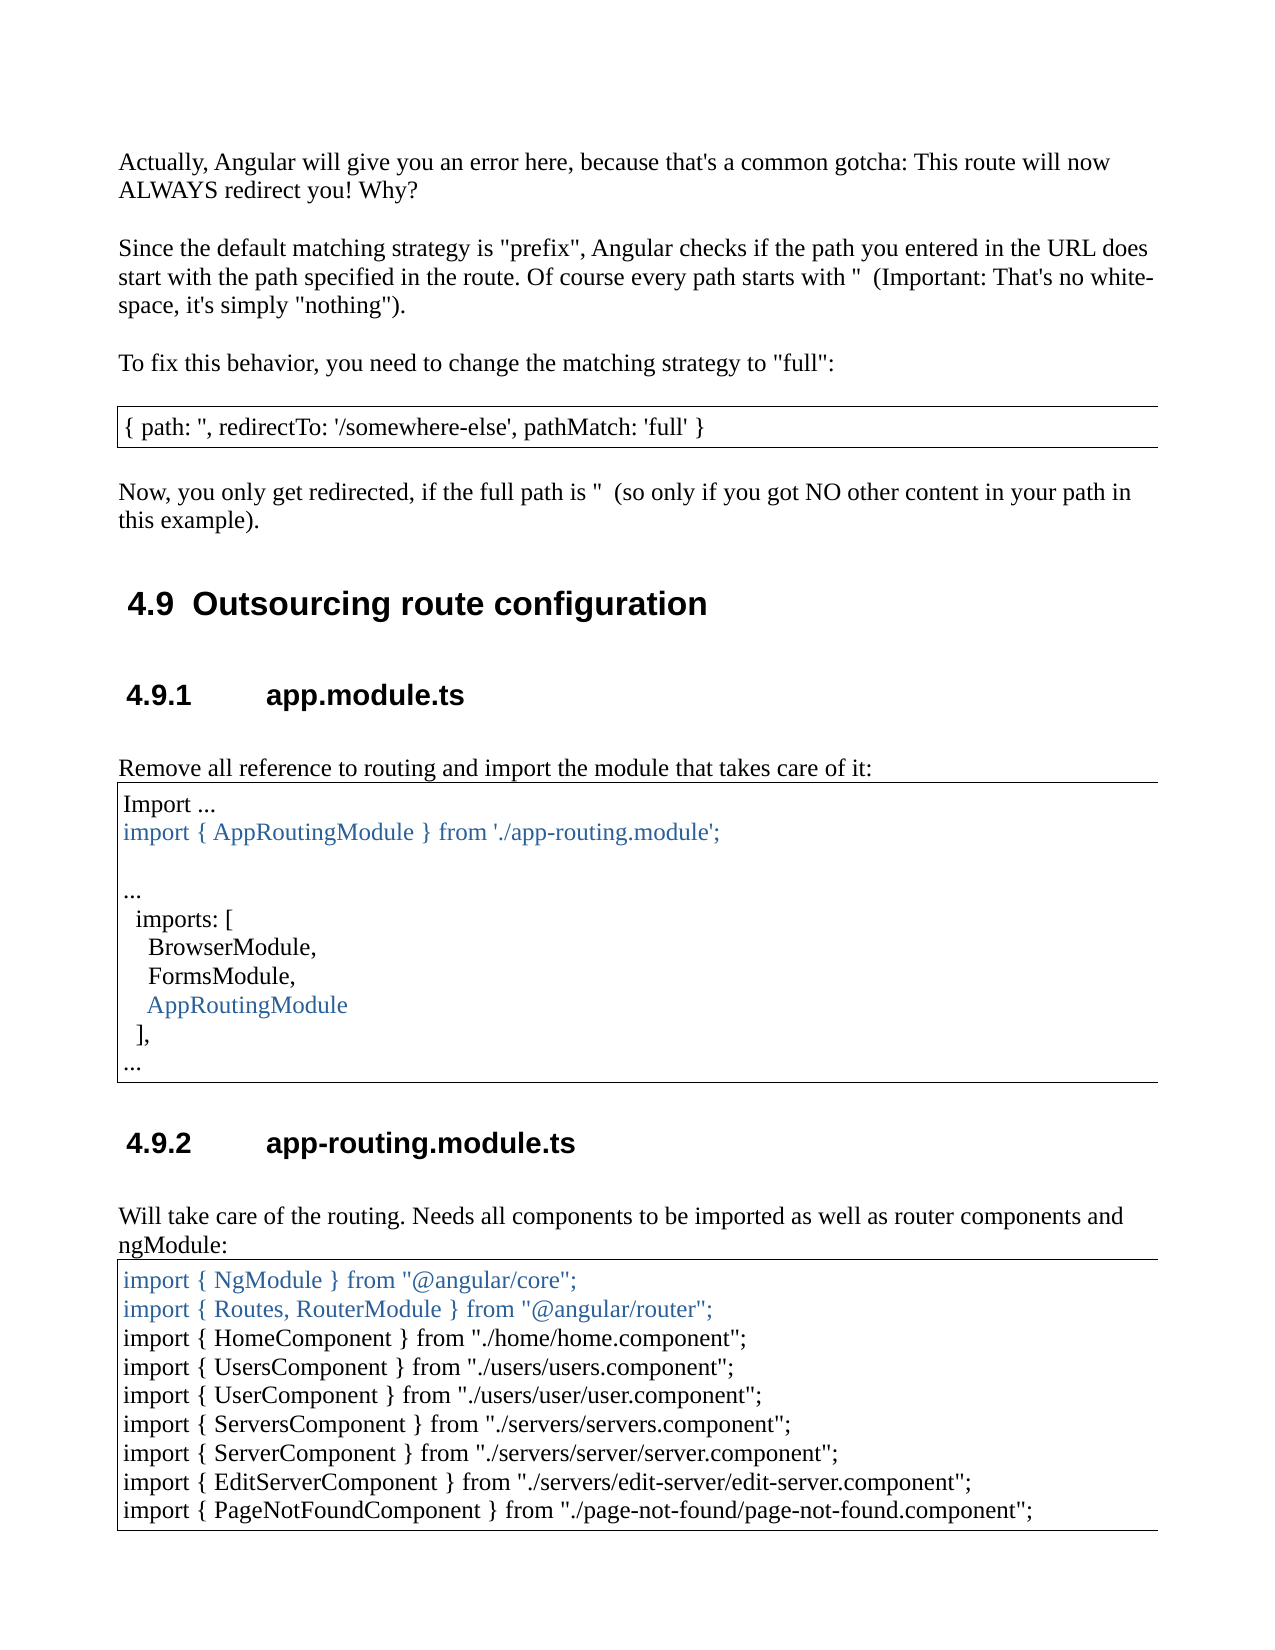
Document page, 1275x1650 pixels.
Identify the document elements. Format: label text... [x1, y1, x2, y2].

text To fix this behavior, you need to change the matching strategy to "full": [118, 348, 1157, 377]
text Since the default matching strategy is "prefix", Angular checks if the path you entered in the URL does start with the path specified in the route. Of course every path starts with '' (Important: That's no white-space, it's simply "nothing"). [118, 233, 1157, 319]
text Actually, Angular will give you an error here, because that's a common gotcha: This route will now ALWAYS redirect you! Why? [118, 147, 1157, 204]
subtitle Outsourcing route configuration [118, 584, 1157, 622]
text Will take care of the routing. Needs all components to be imported as well as router components and ngModule: [118, 1201, 1157, 1259]
subtitle app.module.ts [118, 678, 1157, 712]
text Now, you only get redirected, if the full path is '' (so only if you got NO other content in your path in this example). [118, 477, 1157, 534]
table_header import { NgModule } from "@angular/core"; import { Routes, RouterModule } from "@angular/router"; import { HomeComponent } from "./home/home.component"; import { UsersComponent } from "./users/users.component"; import { UserComponent } from "./users/user/user.component"; import { ServersComponent } from "./servers/servers.component"; import { ServerComponent } from "./servers/server/server.component"; import { EditServerComponent } from "./servers/edit-server/edit-server.component"; import { PageNotFoundComponent } from "./page-not-found/page-not-found.component"; [118, 1260, 1158, 1530]
subtitle app-routing.module.ts [118, 1126, 1157, 1160]
text Remove all reference to routing and import the module that takes care of it: [118, 753, 1157, 782]
table_header { path: '', redirectTo: '/somewhere-else', pathMatch: 'full' } [118, 407, 1158, 447]
table_header Import ... import { AppRoutingModule } from './app-routing.module'; ... imports: [ BrowserModule, FormsModule, AppRoutingModule ], ... [118, 783, 1158, 1082]
